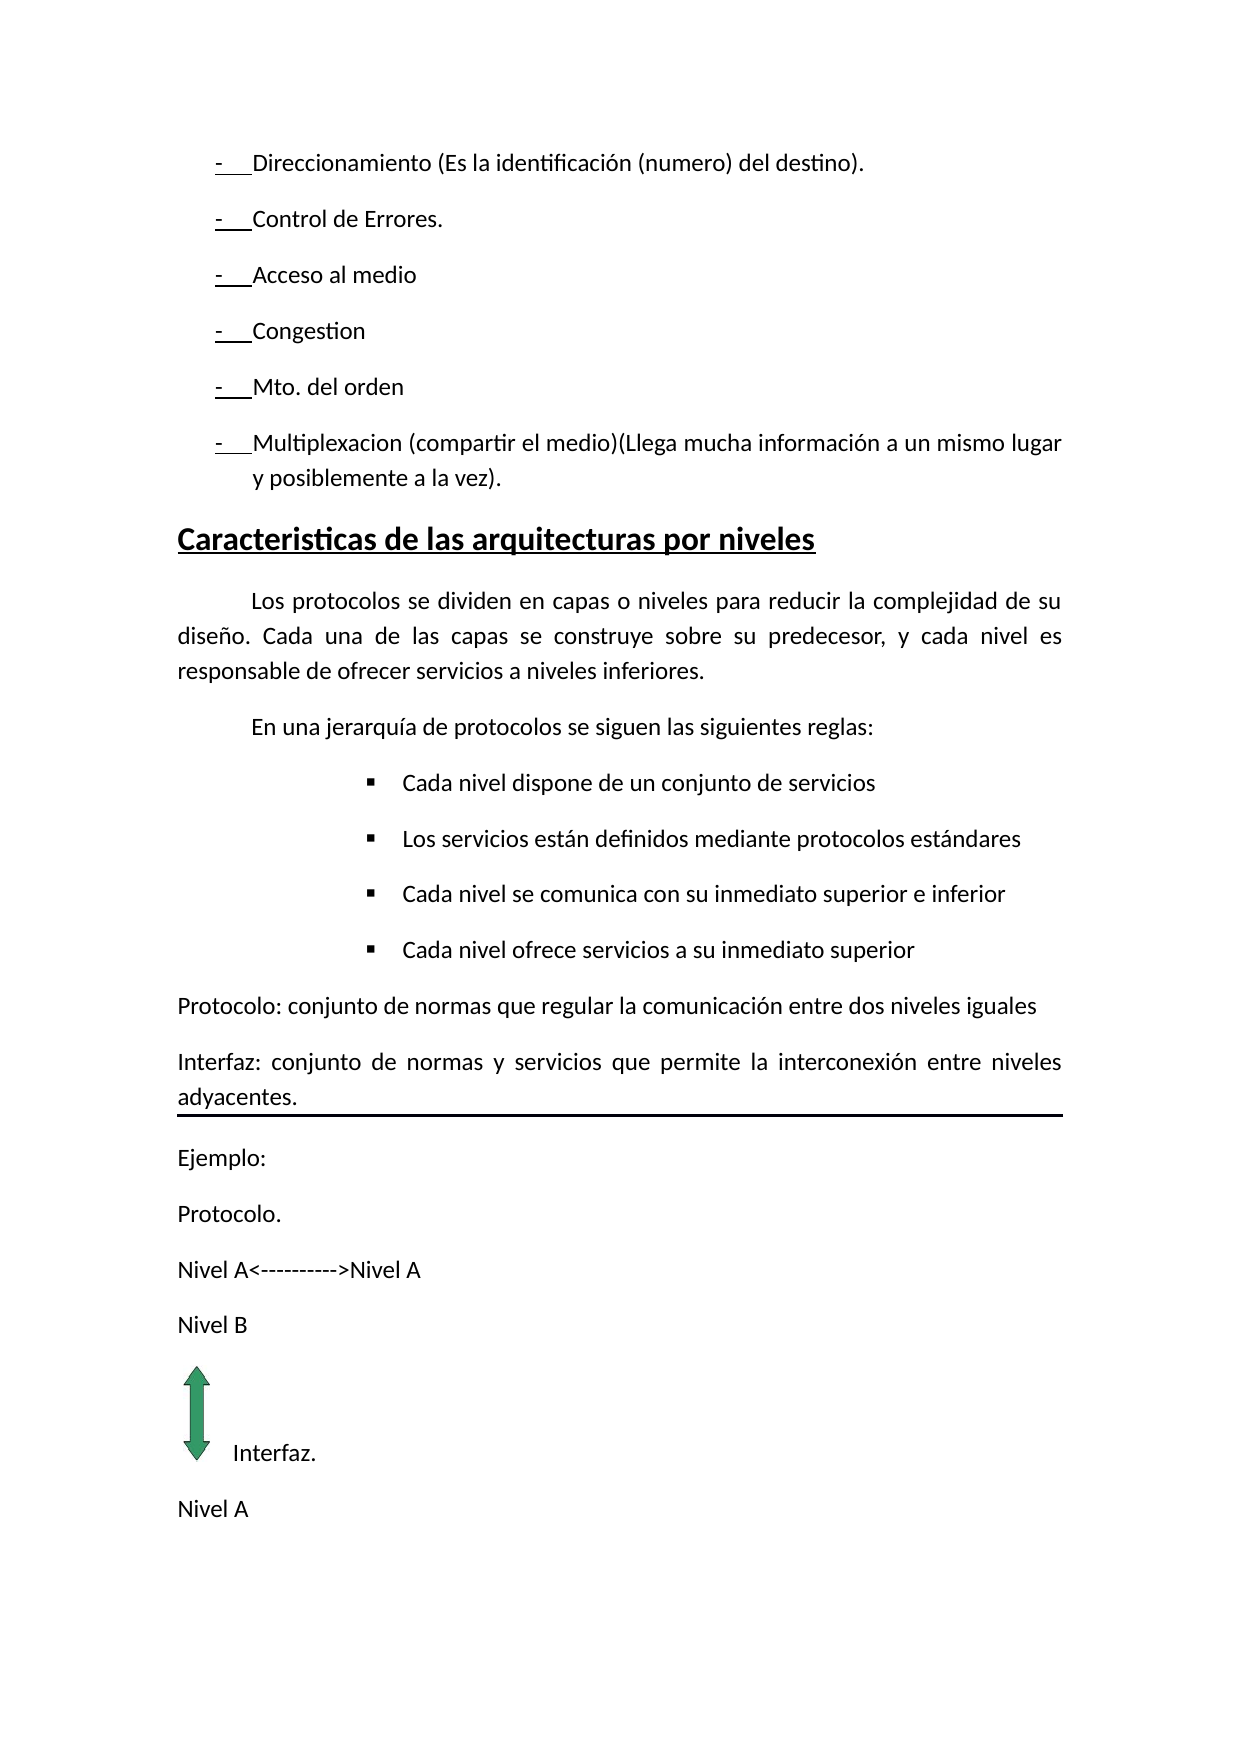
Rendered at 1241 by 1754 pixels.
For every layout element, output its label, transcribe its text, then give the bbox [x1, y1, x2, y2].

text Ejemplo: [177, 1142, 1063, 1173]
text Nivel A [177, 1493, 1063, 1523]
text Nivel A<---------->Nivel A [177, 1254, 1063, 1284]
list Cada nivel ofrece servicios a su inmediato superior [365, 934, 1063, 965]
text Interfaz: conjunto de normas y servicios que permite la interconexión entre niveles adyacentes. [177, 1046, 1063, 1114]
text Los protocolos se dividen en capas o niveles para reducir la complejidad de su diseño. Cada una de las capas se construye sobre su predecesor, y cada nivel es responsable de ofrecer servicios a niveles inferiores. [177, 585, 1063, 686]
text Protocolo: conjunto de normas que regular la comunicación entre dos niveles iguales [177, 990, 1063, 1021]
list Cada nivel dispone de un conjunto de servicios [365, 767, 1063, 797]
list Cada nivel se comunica con su inmediato superior e inferior [365, 878, 1063, 909]
list Congestion [215, 315, 1063, 346]
list Mto. del orden [215, 371, 1063, 401]
list Acceso al medio [215, 259, 1063, 290]
picture [182, 1365, 211, 1462]
text Protocolo. [177, 1198, 1063, 1228]
text Caracteristicas de las arquitecturas por niveles [177, 518, 1063, 558]
text En una jerarquía de protocolos se siguen las siguientes reglas: [177, 711, 1063, 742]
list Direccionamiento (Es la identificación (numero) del destino). [215, 148, 1063, 178]
list Los servicios están definidos mediante protocolos estándares [365, 823, 1063, 853]
list Control de Errores. [215, 203, 1063, 234]
list Multiplexacion (compartir el medio)(Llega mucha información a un mismo lugar y posiblemente a la vez). [215, 427, 1063, 492]
text Interfaz. [177, 1365, 1063, 1467]
text Nivel B [177, 1309, 1063, 1340]
